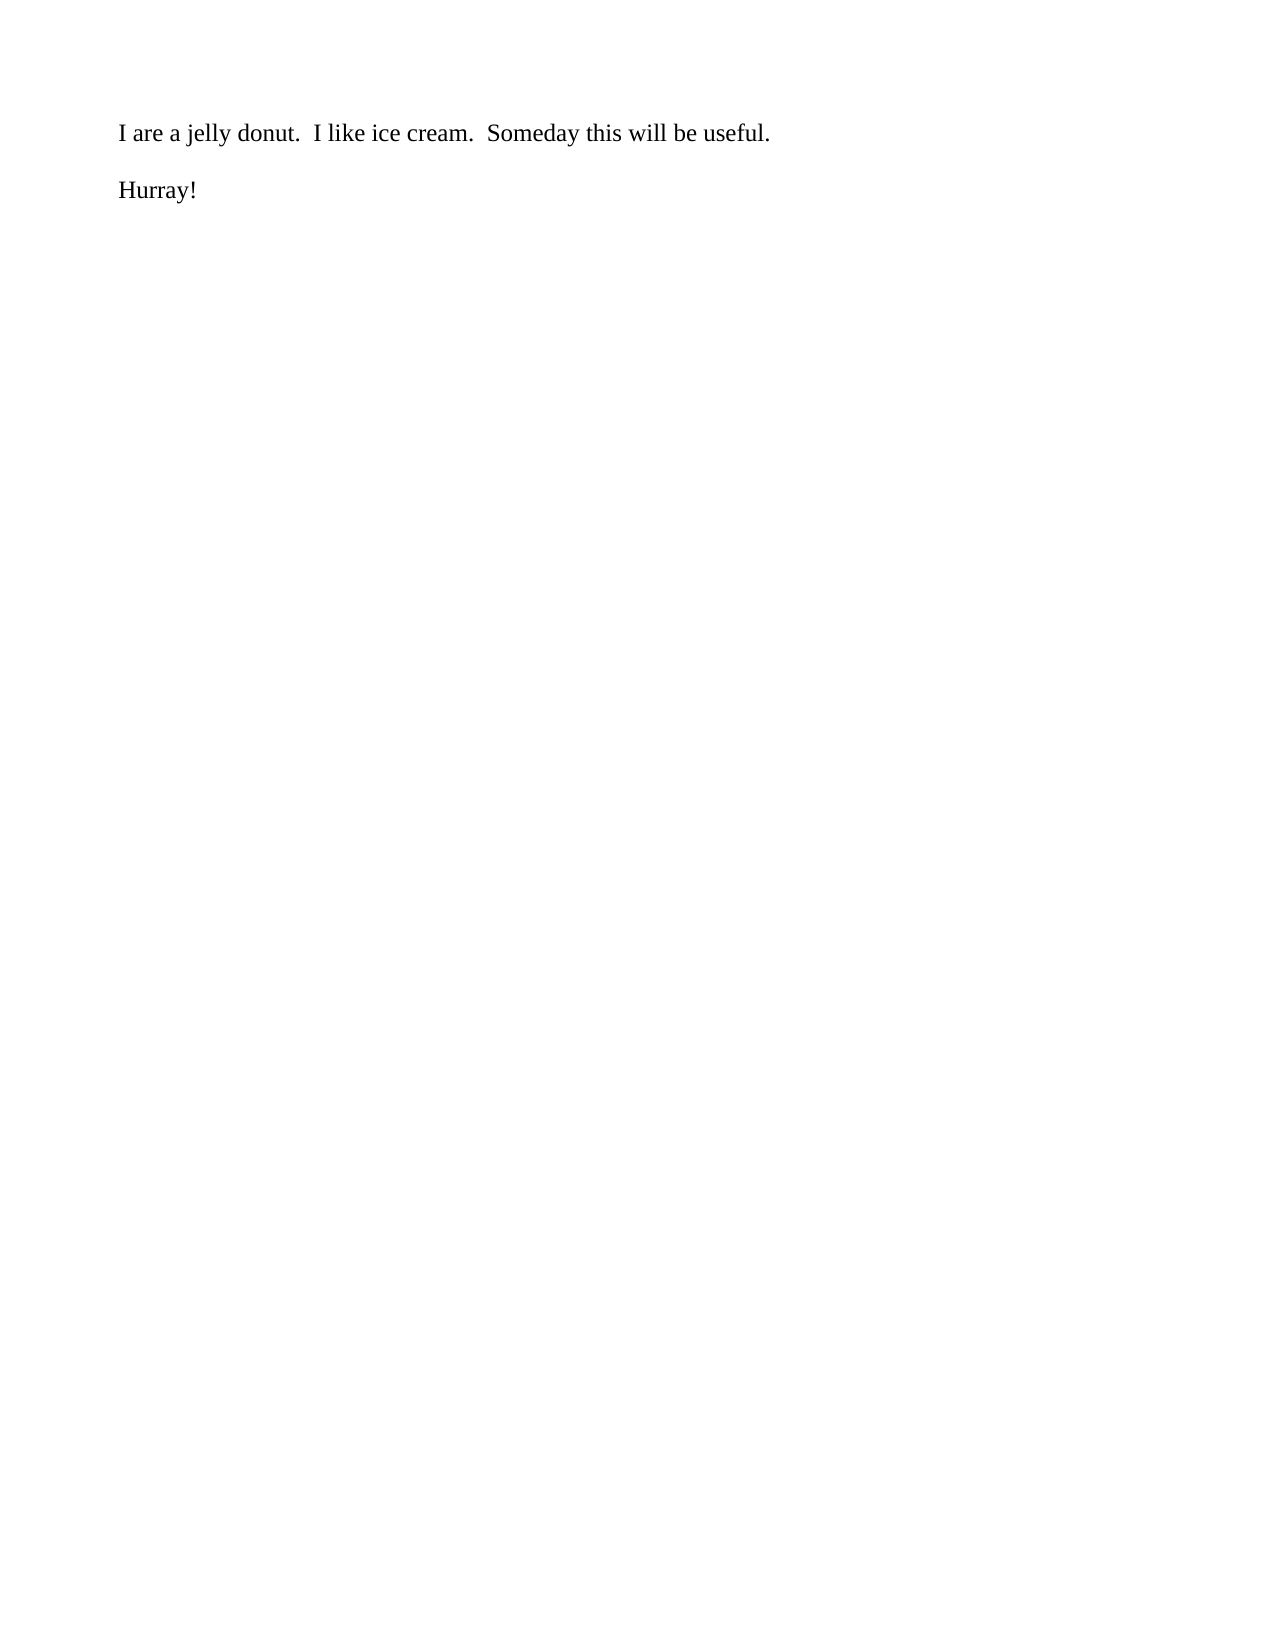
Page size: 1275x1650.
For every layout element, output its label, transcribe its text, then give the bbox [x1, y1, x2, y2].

text I are a jelly donut. I like ice cream. Someday this will be useful. [118, 118, 1157, 147]
text Hurray! [118, 176, 1157, 204]
